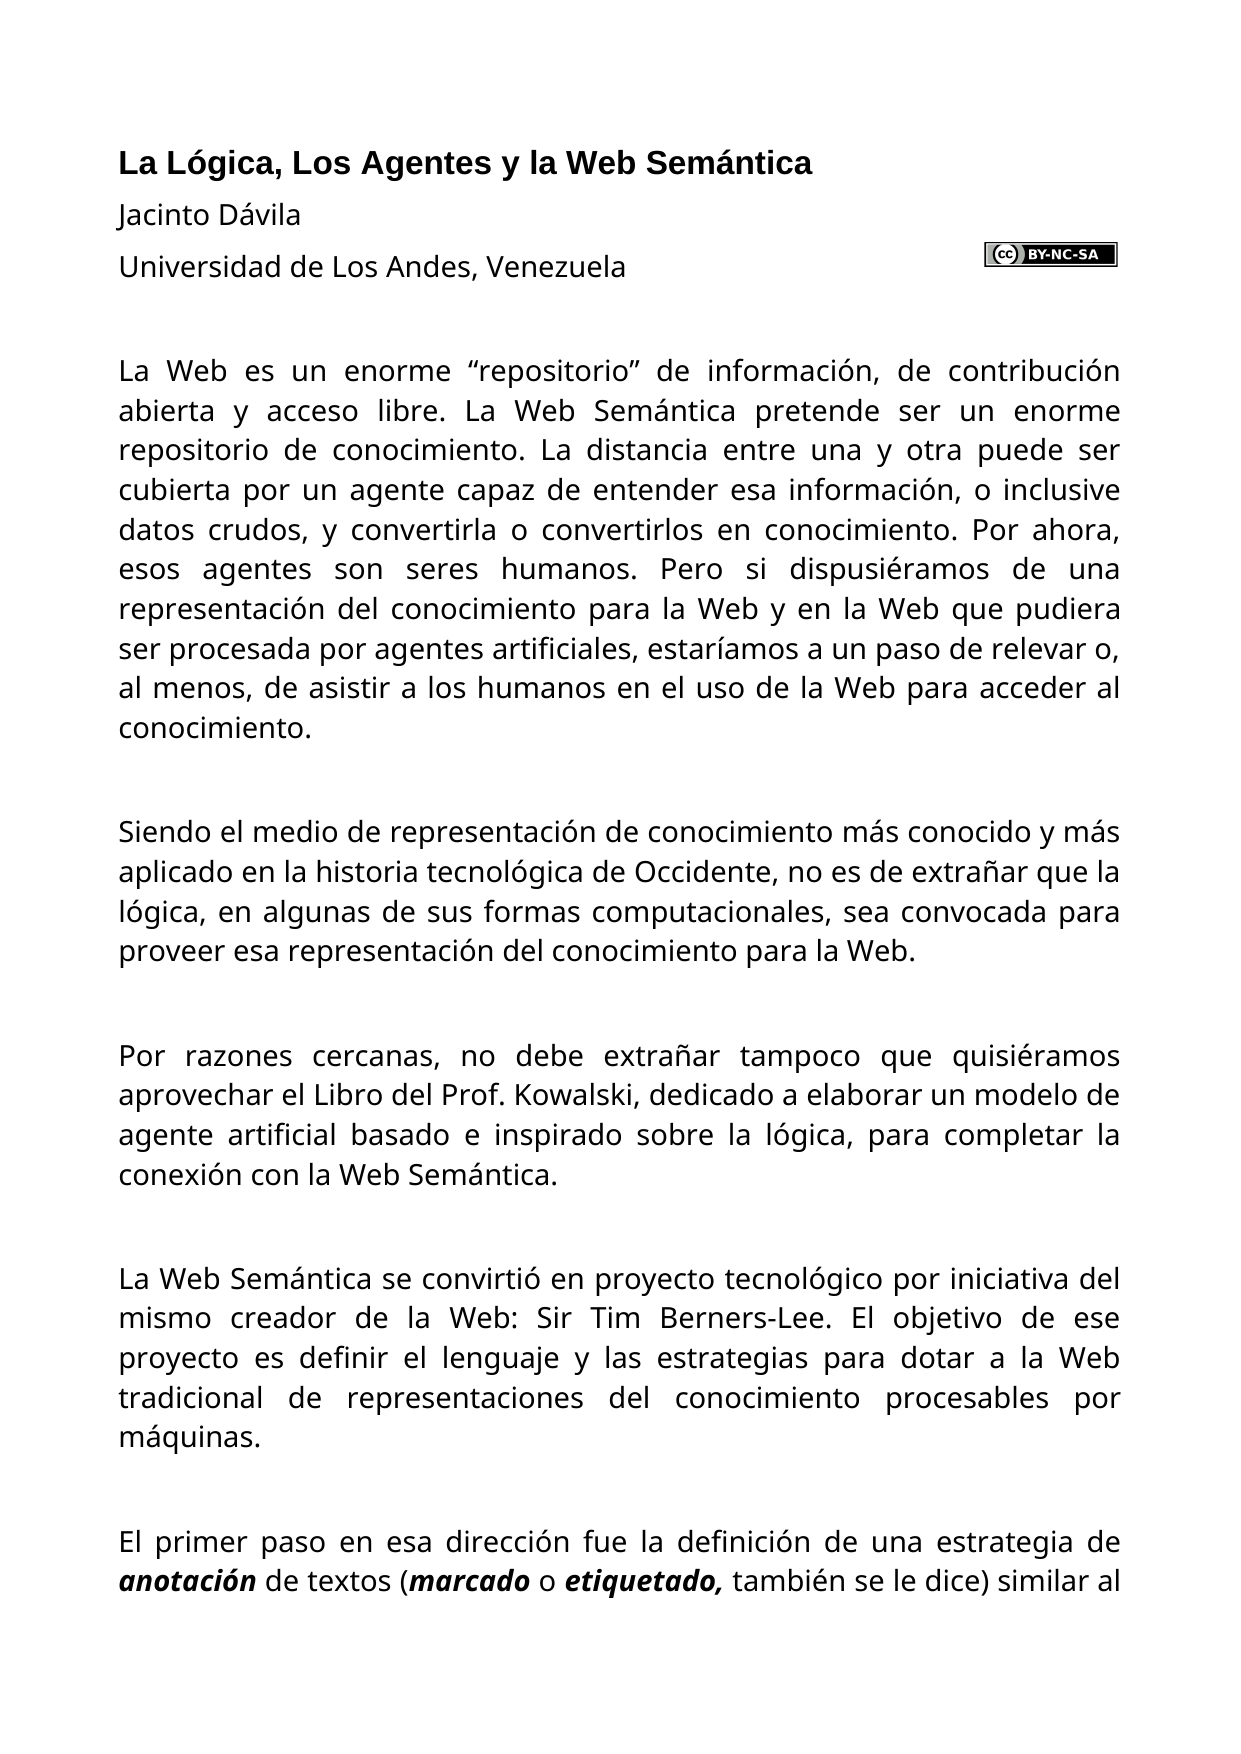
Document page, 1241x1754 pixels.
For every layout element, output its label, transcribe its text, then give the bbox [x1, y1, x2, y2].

text Universidad de Los Andes, Venezuela [118, 246, 1122, 286]
text La Web Semántica se convirtió en proyecto tecnológico por iniciativa del mismo creador de la Web: Sir Tim Berners-Lee. El objetivo de ese proyecto es definir el lenguaje y las estrategias para dotar a la Web tradicional de representaciones del conocimiento procesables por máquinas. [118, 1258, 1122, 1456]
text Jacinto Dávila [118, 194, 1122, 234]
subtitle La Lógica, Los Agentes y la Web Semántica [118, 143, 1122, 182]
text El primer paso en esa dirección fue la definición de una estrategia de anotación de textos (marcado o etiquetado, también se le dice) similar al [118, 1521, 1122, 1600]
text Siendo el medio de representación de conocimiento más conocido y más aplicado en la historia tecnológica de Occidente, no es de extrañar que la lógica, en algunas de sus formas computacionales, sea convocada para proveer esa representación del conocimiento para la Web. [118, 812, 1122, 970]
picture [984, 242, 1118, 267]
text La Web es un enorme “repositorio” de información, de contribución abierta y acceso libre. La Web Semántica pretende ser un enorme repositorio de conocimiento. La distancia entre una y otra puede ser cubierta por un agente capaz de entender esa información, o inclusive datos crudos, y convertirla o convertirlos en conocimiento. Por ahora, esos agentes son seres humanos. Pero si dispusiéramos de una representación del conocimiento para la Web y en la Web que pudiera ser procesada por agentes artificiales, estaríamos a un paso de relevar o, al menos, de asistir a los humanos en el uso de la Web para acceder al conocimiento. [118, 350, 1122, 747]
text Por razones cercanas, no debe extrañar tampoco que quisiéramos aprovechar el Libro del Prof. Kowalski, dedicado a elaborar un modelo de agente artificial basado e inspirado sobre la lógica, para completar la conexión con la Web Semántica. [118, 1035, 1122, 1193]
